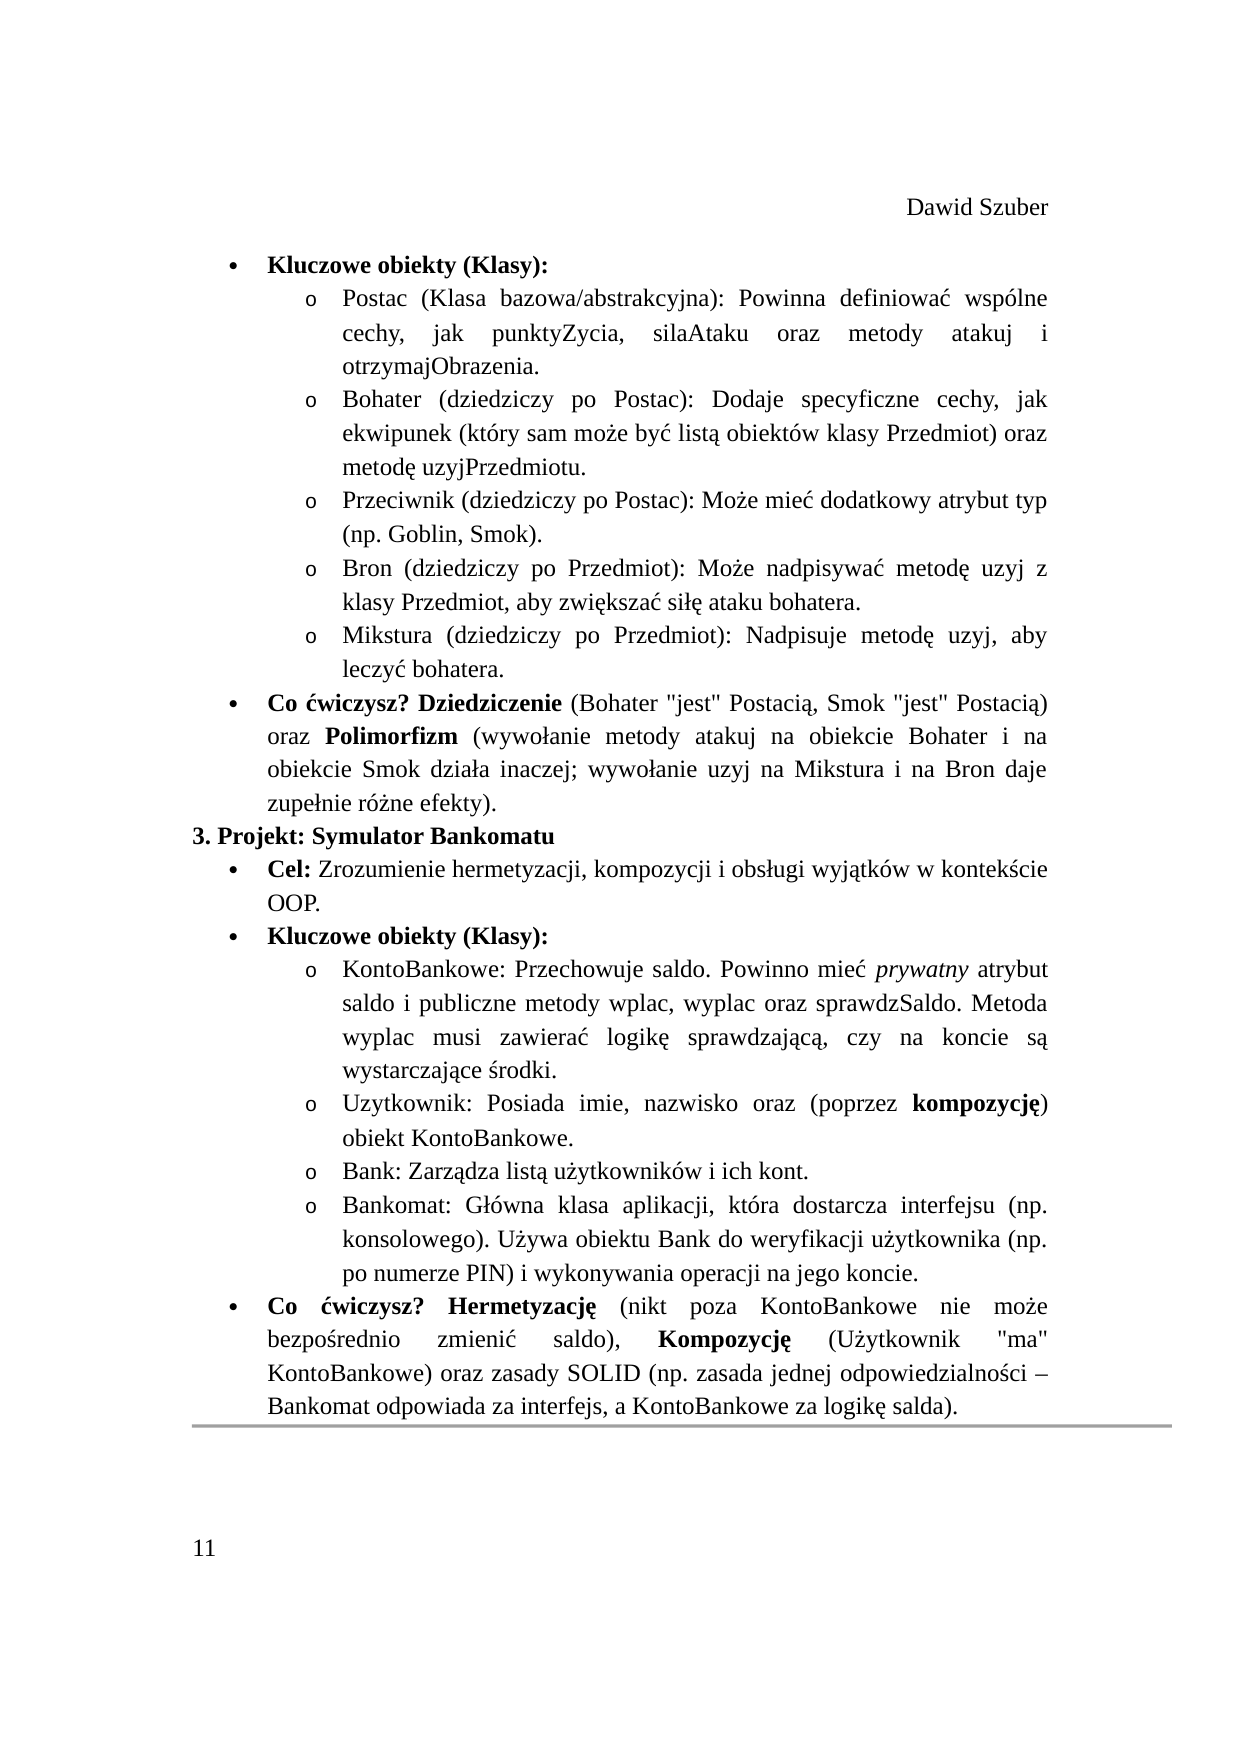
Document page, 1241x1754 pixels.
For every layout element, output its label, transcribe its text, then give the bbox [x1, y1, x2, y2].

list Bank: Zarządza listą użytkowników i ich kont. [304, 1156, 1048, 1186]
list Bankomat: Główna klasa aplikacji, która dostarcza interfejsu (np. konsolowego). Używa obiektu Bank do weryfikacji użytkownika (np. po numerze PIN) i wykonywania operacji na jego koncie. [304, 1190, 1048, 1287]
list Cel: Zrozumienie hermetyzacji, kompozycji i obsługi wyjątków w kontekście OOP. [229, 854, 1048, 916]
list Co ćwiczysz? Dziedziczenie (Bohater "jest" Postacią, Smok "jest" Postacią) oraz Polimorfizm (wywołanie metody atakuj na obiekcie Bohater i na obiekcie Smok działa inaczej; wywołanie uzyj na Mikstura i na Bron daje zupełnie różne efekty). [229, 688, 1048, 816]
text 3. Projekt: Symulator Bankomatu [192, 821, 1048, 850]
list Przeciwnik (dziedziczy po Postac): Może mieć dodatkowy atrybut typ (np. Goblin, Smok). [304, 485, 1048, 548]
list Bron (dziedziczy po Przedmiot): Może nadpisywać metodę uzyj z klasy Przedmiot, aby zwiększać siłę ataku bohatera. [304, 553, 1048, 616]
list Kluczowe obiekty (Klasy): [229, 921, 1048, 950]
list Bohater (dziedziczy po Postac): Dodaje specyficzne cechy, jak ekwipunek (który sam może być listą obiektów klasy Przedmiot) oraz metodę uzyjPrzedmiotu. [304, 384, 1048, 481]
list Postac (Klasa bazowa/abstrakcyjna): Powinna definiować wspólne cechy, jak punktyZycia, silaAtaku oraz metody atakuj i otrzymajObrazenia. [304, 283, 1048, 380]
list Mikstura (dziedziczy po Przedmiot): Nadpisuje metodę uzyj, aby leczyć bohatera. [304, 620, 1048, 683]
list Uzytkownik: Posiada imie, nazwisko oraz (poprzez kompozycję) obiekt KontoBankowe. [304, 1088, 1048, 1151]
list Co ćwiczysz? Hermetyzację (nikt poza KontoBankowe nie może bezpośrednio zmienić saldo), Kompozycję (Użytkownik "ma" KontoBankowe) oraz zasady SOLID (np. zasada jednej odpowiedzialności – Bankomat odpowiada za interfejs, a KontoBankowe za logikę salda). [229, 1291, 1048, 1420]
list Kluczowe obiekty (Klasy): [229, 250, 1048, 279]
list KontoBankowe: Przechowuje saldo. Powinno mieć prywatny atrybut saldo i publiczne metody wplac, wyplac oraz sprawdzSaldo. Metoda wyplac musi zawierać logikę sprawdzającą, czy na koncie są wystarczające środki. [304, 954, 1048, 1084]
